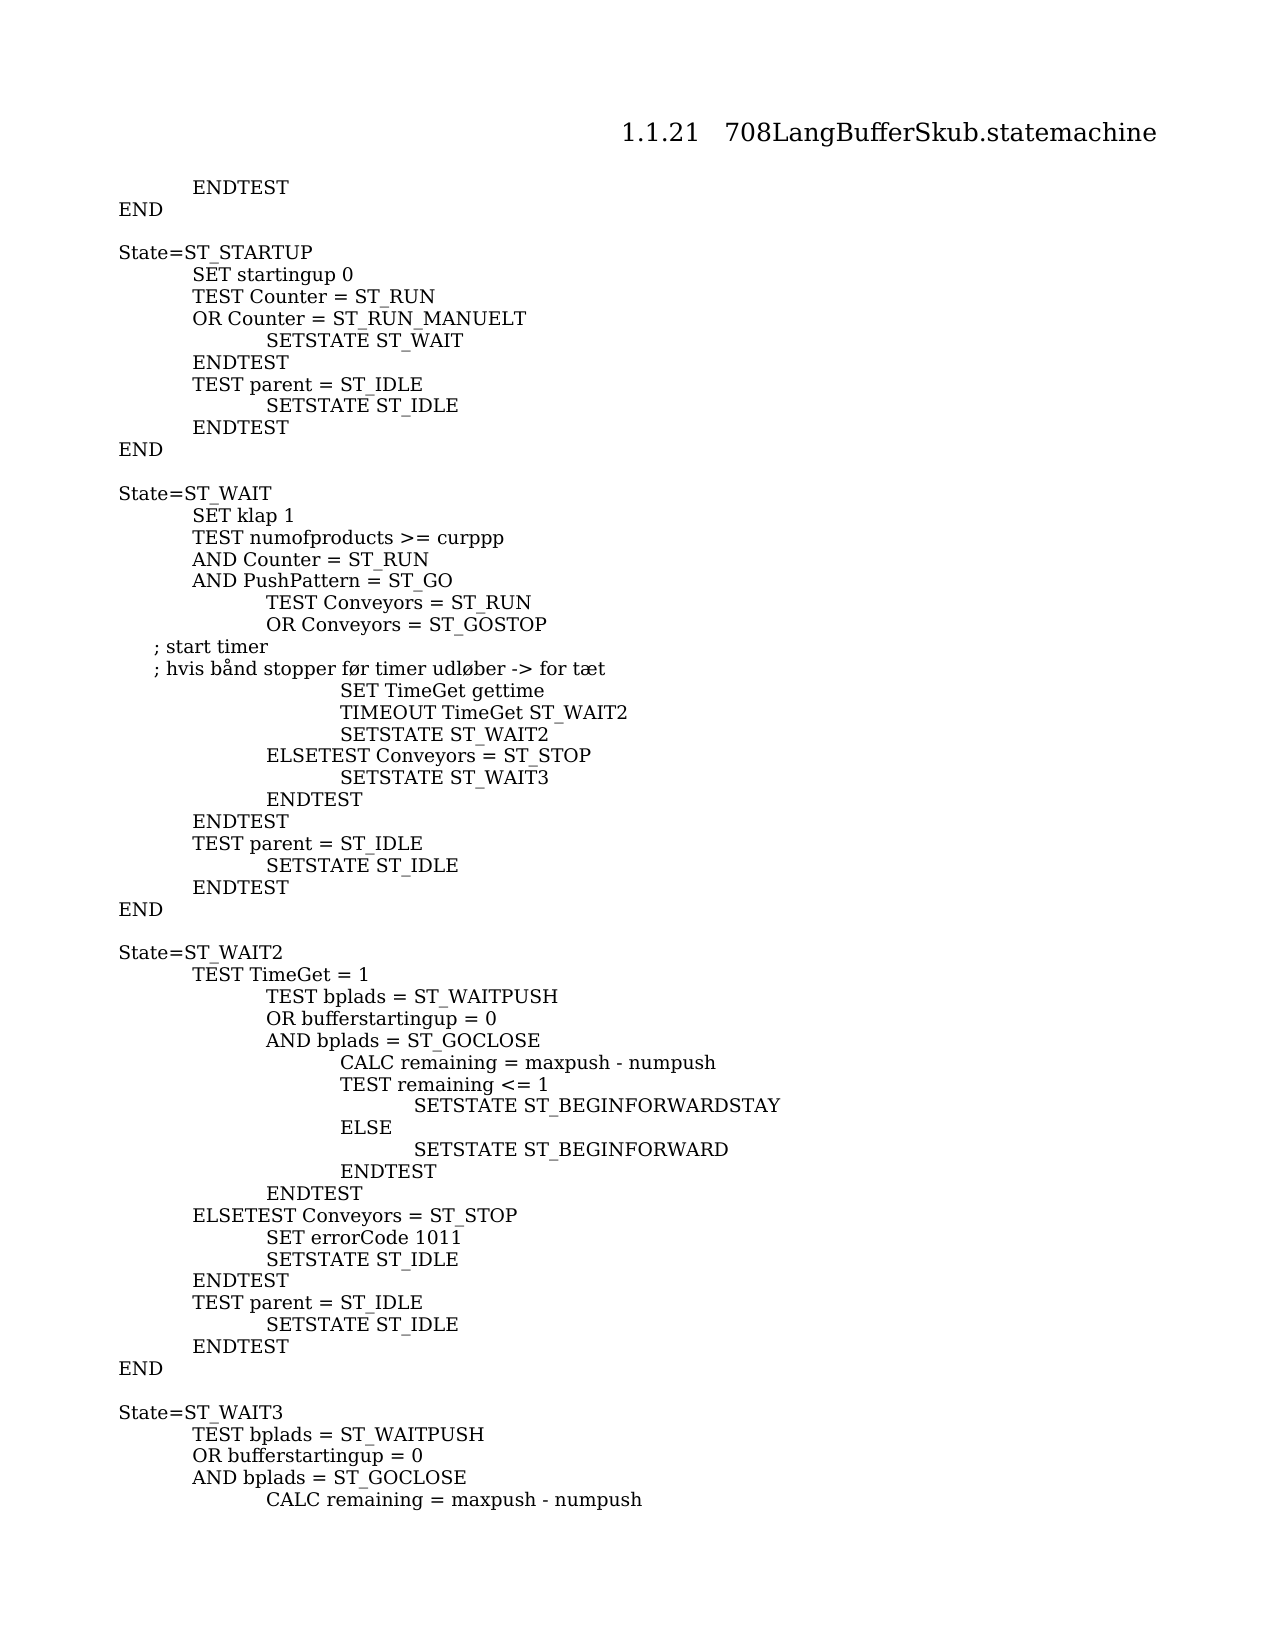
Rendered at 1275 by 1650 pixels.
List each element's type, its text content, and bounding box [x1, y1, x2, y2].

text SETSTATE ST_WAIT3 [118, 767, 1157, 789]
text AND PushPattern = ST_GO [118, 571, 1157, 592]
text ENDTEST [118, 877, 1157, 899]
text SETSTATE ST_IDLE [118, 855, 1157, 877]
text END [118, 199, 1157, 221]
text State=ST_WAIT2 [118, 942, 1157, 964]
text ELSETEST Conveyors = ST_STOP [118, 1205, 1157, 1227]
text SET TimeGet gettime [118, 680, 1157, 702]
text OR Conveyors = ST_GOSTOP [118, 614, 1157, 636]
text END [118, 1358, 1157, 1380]
text OR bufferstartingup = 0 [118, 1008, 1157, 1030]
text SETSTATE ST_WAIT2 [118, 724, 1157, 746]
text SETSTATE ST_IDLE [118, 1314, 1157, 1336]
text TEST numofproducts >= curppp [118, 527, 1157, 549]
text SETSTATE ST_IDLE [118, 396, 1157, 417]
text TEST bplads = ST_WAITPUSH [118, 986, 1157, 1008]
text ENDTEST [118, 1336, 1157, 1358]
text SETSTATE ST_IDLE [118, 1249, 1157, 1271]
text SETSTATE ST_BEGINFORWARD [118, 1139, 1157, 1161]
text ENDTEST [118, 1271, 1157, 1292]
text CALC remaining = maxpush - numpush [118, 1489, 1157, 1511]
text TEST Counter = ST_RUN [118, 286, 1157, 308]
text TEST parent = ST_IDLE [118, 1292, 1157, 1314]
text ENDTEST [118, 1161, 1157, 1183]
text State=ST_STARTUP [118, 242, 1157, 264]
text AND Counter = ST_RUN [118, 549, 1157, 571]
text SET klap 1 [118, 505, 1157, 527]
text ENDTEST [118, 177, 1157, 199]
text State=ST_WAIT3 [118, 1402, 1157, 1424]
text TEST parent = ST_IDLE [118, 374, 1157, 396]
text OR Counter = ST_RUN_MANUELT [118, 308, 1157, 330]
text TIMEOUT TimeGet ST_WAIT2 [118, 702, 1157, 724]
text ENDTEST [118, 352, 1157, 374]
text END [118, 899, 1157, 921]
text State=ST_WAIT [118, 483, 1157, 505]
text ENDTEST [118, 1183, 1157, 1205]
text CALC remaining = maxpush - numpush [118, 1052, 1157, 1074]
text SET errorCode 1011 [118, 1227, 1157, 1249]
text END [118, 439, 1157, 461]
text ; hvis bånd stopper før timer udløber -> for tæt [118, 658, 1157, 680]
text AND bplads = ST_GOCLOSE [118, 1030, 1157, 1052]
text ELSE [118, 1117, 1157, 1139]
text AND bplads = ST_GOCLOSE [118, 1467, 1157, 1489]
text ; start timer [118, 636, 1157, 658]
text ENDTEST [118, 789, 1157, 811]
text ENDTEST [118, 811, 1157, 833]
text SET startingup 0 [118, 264, 1157, 286]
text OR bufferstartingup = 0 [118, 1446, 1157, 1467]
text SETSTATE ST_WAIT [118, 330, 1157, 352]
text TEST Conveyors = ST_RUN [118, 592, 1157, 614]
text TEST TimeGet = 1 [118, 964, 1157, 986]
text TEST bplads = ST_WAITPUSH [118, 1424, 1157, 1446]
text ELSETEST Conveyors = ST_STOP [118, 746, 1157, 767]
text ENDTEST [118, 417, 1157, 439]
text TEST remaining <= 1 [118, 1074, 1157, 1096]
text SETSTATE ST_BEGINFORWARDSTAY [118, 1096, 1157, 1117]
text TEST parent = ST_IDLE [118, 833, 1157, 855]
